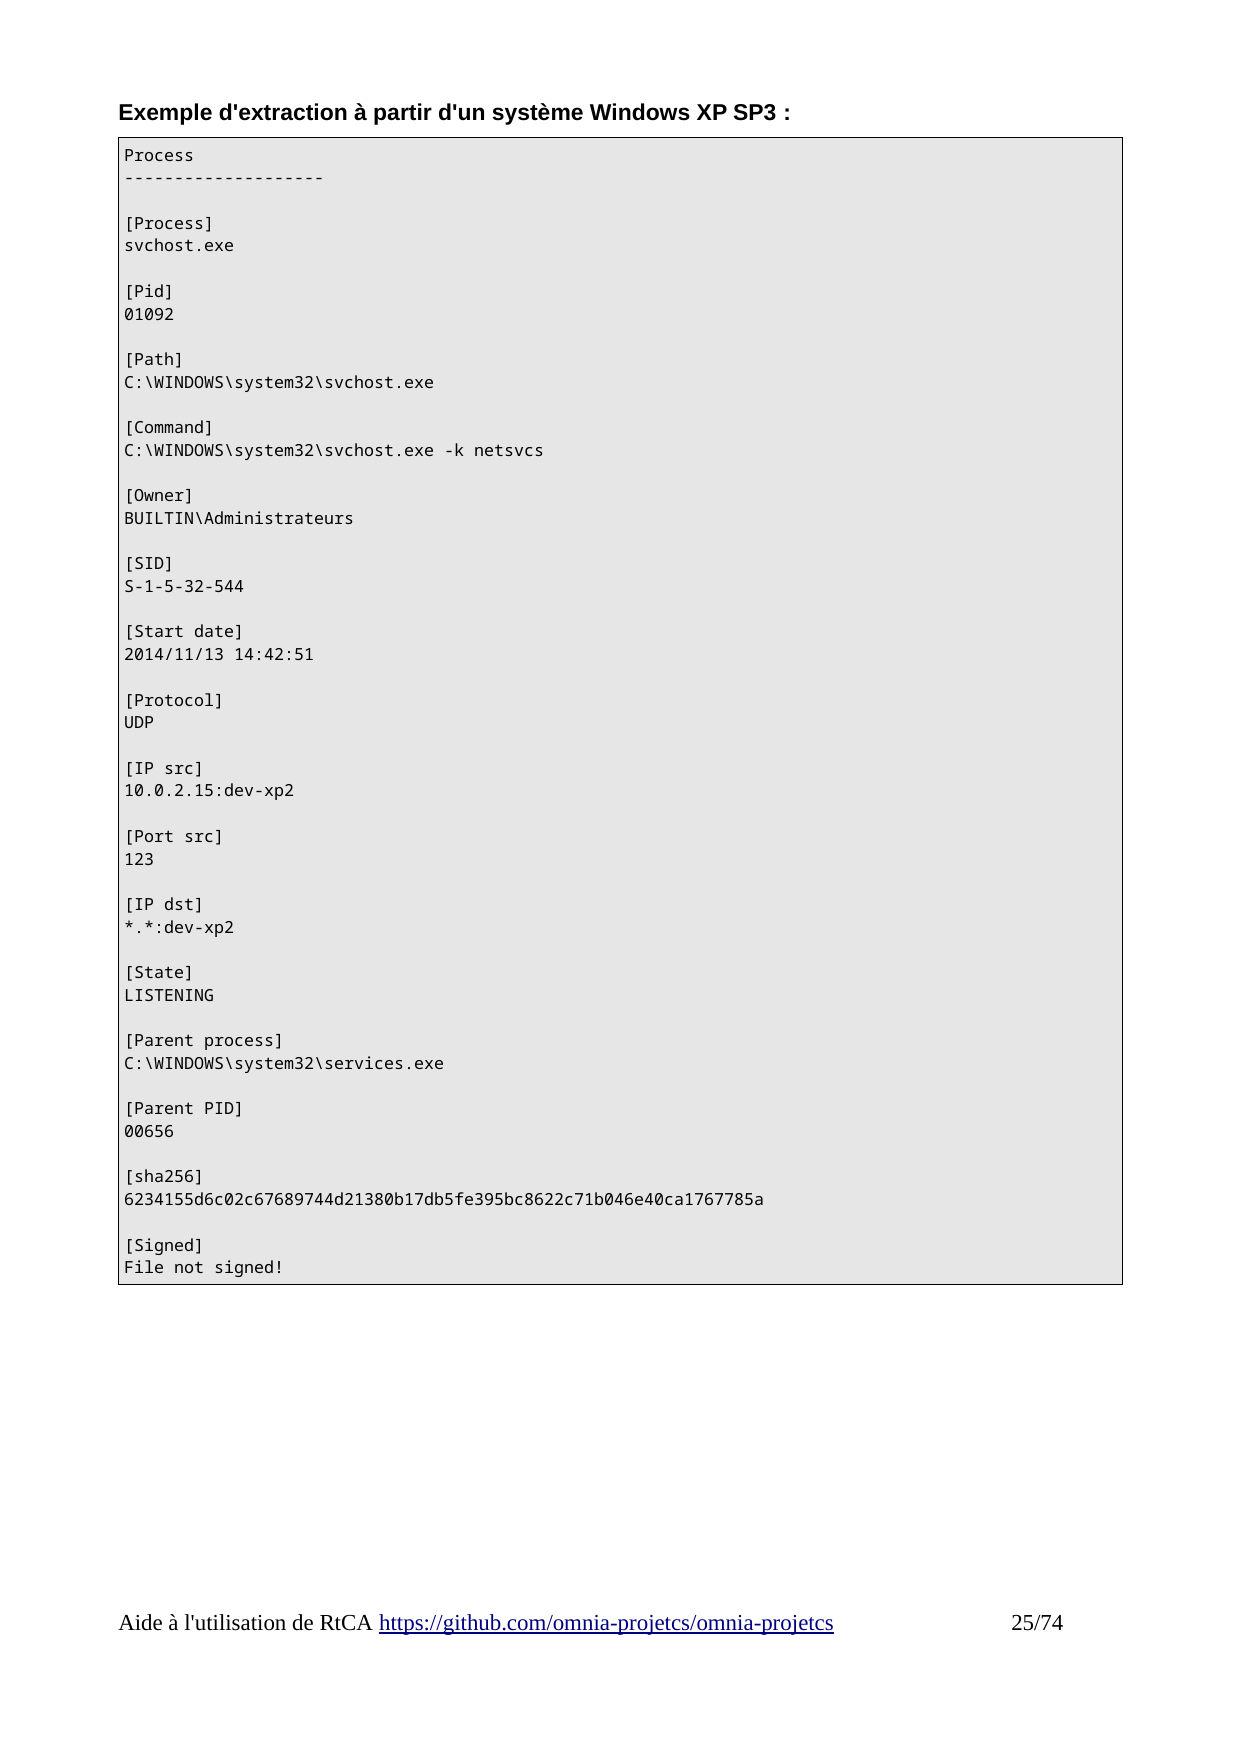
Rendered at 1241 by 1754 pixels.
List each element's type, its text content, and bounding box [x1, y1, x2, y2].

table_header Process -------------------- [Process] svchost.exe [Pid] 01092 [Path] C:\WINDOWS\system32\svchost.exe [Command] C:\WINDOWS\system32\svchost.exe -k netsvcs [Owner] BUILTIN\Administrateurs [SID] S-1-5-32-544 [Start date] 2014/11/13 14:42:51 [Protocol] UDP [IP src] 10.0.2.15:dev-xp2 [Port src] 123 [IP dst] *.*:dev-xp2 [State] LISTENING [Parent process] C:\WINDOWS\system32\services.exe [Parent PID] 00656 [sha256] 6234155d6c02c67689744d21380b17db5fe395bc8622c71b046e40ca1767785a [Signed] File not signed! [119, 138, 1122, 1284]
text Exemple d'extraction à partir d'un système Windows XP SP3 : [118, 98, 1122, 125]
